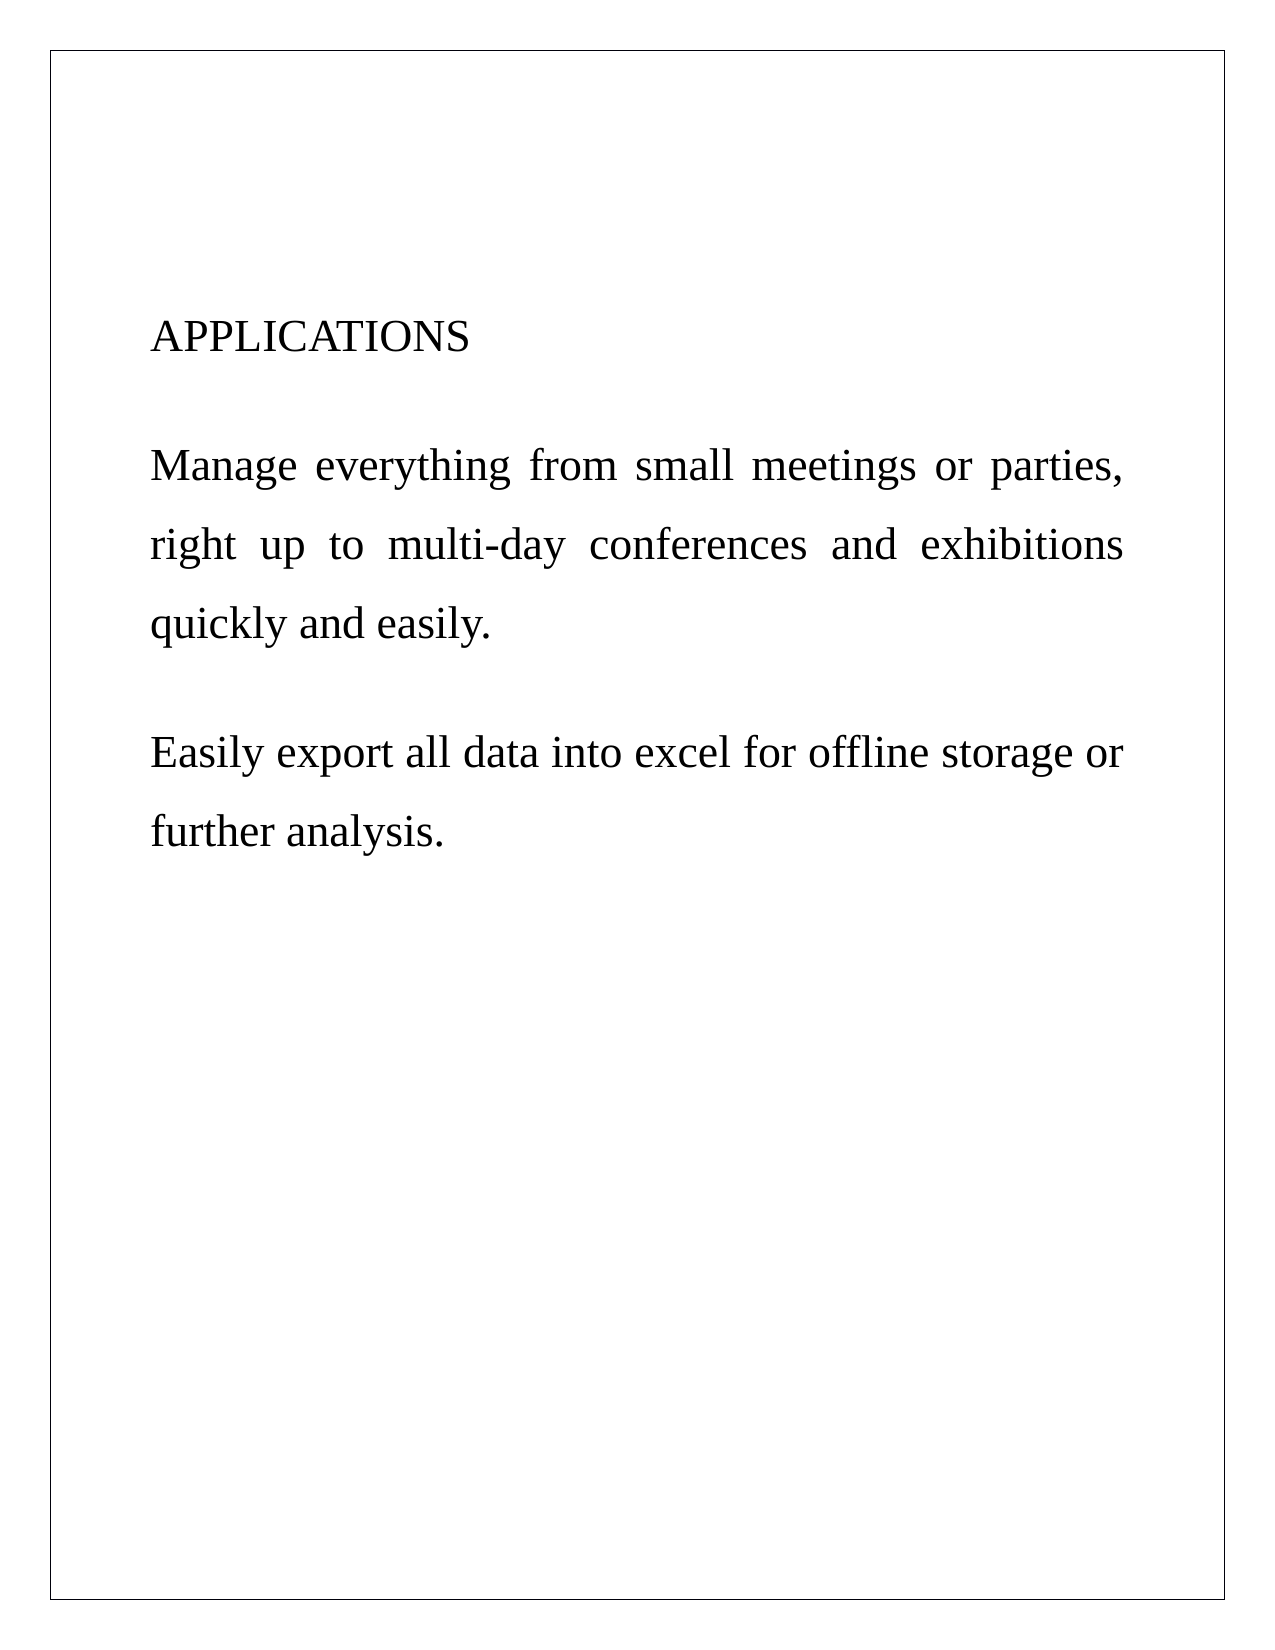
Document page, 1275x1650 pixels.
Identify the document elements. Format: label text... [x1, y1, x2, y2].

text Easily export all data into excel for offline storage or further analysis. [150, 725, 1125, 857]
text Manage everything from small meetings or parties, right up to multi-day conferences and exhibitions quickly and easily. [150, 438, 1125, 648]
text APPLICATIONS [150, 308, 1125, 361]
